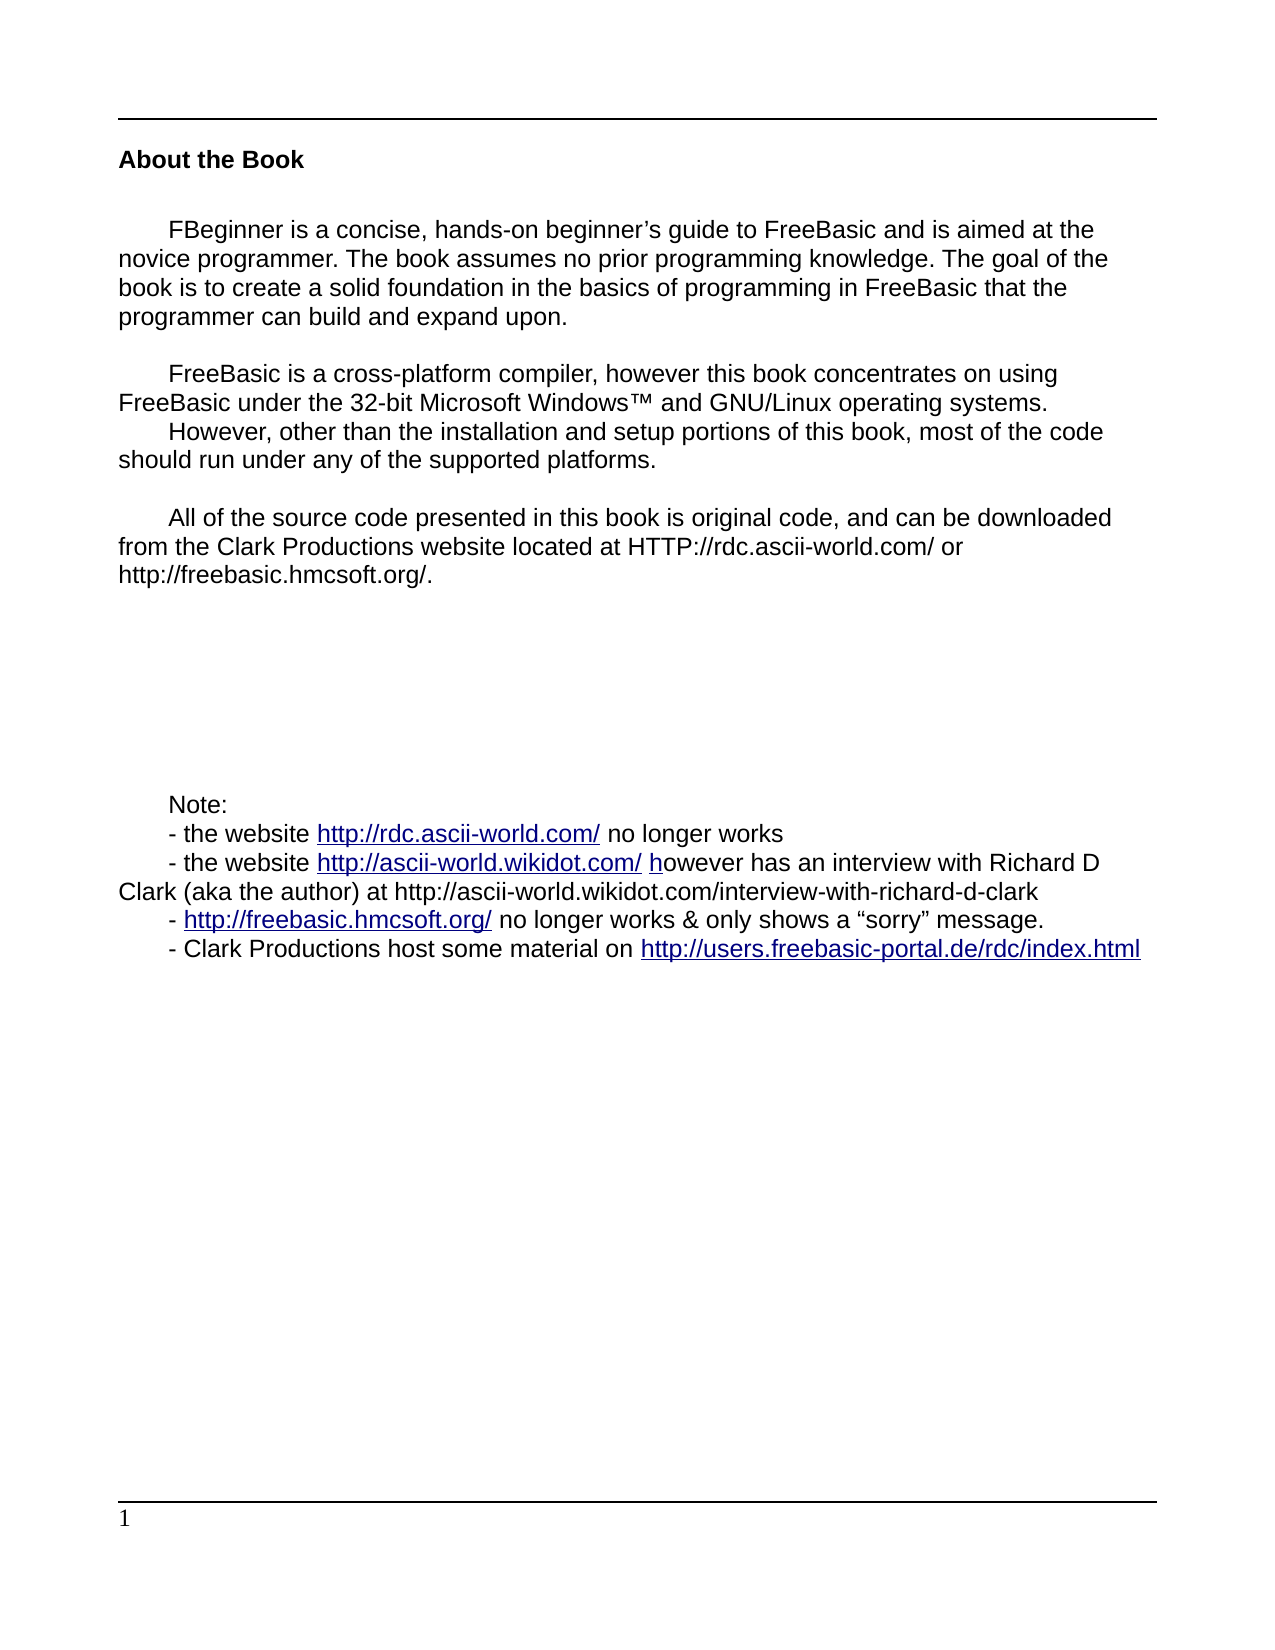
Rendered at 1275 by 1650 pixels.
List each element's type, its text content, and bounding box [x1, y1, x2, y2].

text - the website http://ascii-world.wikidot.com/ however has an interview with Richard D Clark (aka the author) at http://ascii-world.wikidot.com/interview-with-richard-d-clark [118, 848, 1157, 905]
text FBeginner is a concise, hands-on beginner’s guide to FreeBasic and is aimed at the novice programmer. The book assumes no prior programming knowledge. The goal of the book is to create a solid foundation in the basics of programming in FreeBasic that the programmer can build and expand upon. [118, 215, 1157, 330]
text FreeBasic is a cross-platform compiler, however this book concentrates on using FreeBasic under the 32-bit Microsoft Windows™ and GNU/Linux operating systems. [118, 359, 1157, 416]
text - Clark Productions host some material on http://users.freebasic-portal.de/rdc/index.html [118, 934, 1157, 963]
subtitle About the Book [118, 145, 1157, 174]
text - http://freebasic.hmcsoft.org/ no longer works & only shows a “sorry” message. [118, 905, 1157, 934]
text All of the source code presented in this book is original code, and can be downloaded from the Clark Productions website located at HTTP://rdc.ascii-world.com/ or http://freebasic.hmcsoft.org/. [118, 503, 1157, 589]
text - the website http://rdc.ascii-world.com/ no longer works [118, 819, 1157, 848]
text However, other than the installation and setup portions of this book, most of the code should run under any of the supported platforms. [118, 416, 1157, 474]
text Note: [118, 790, 1157, 819]
